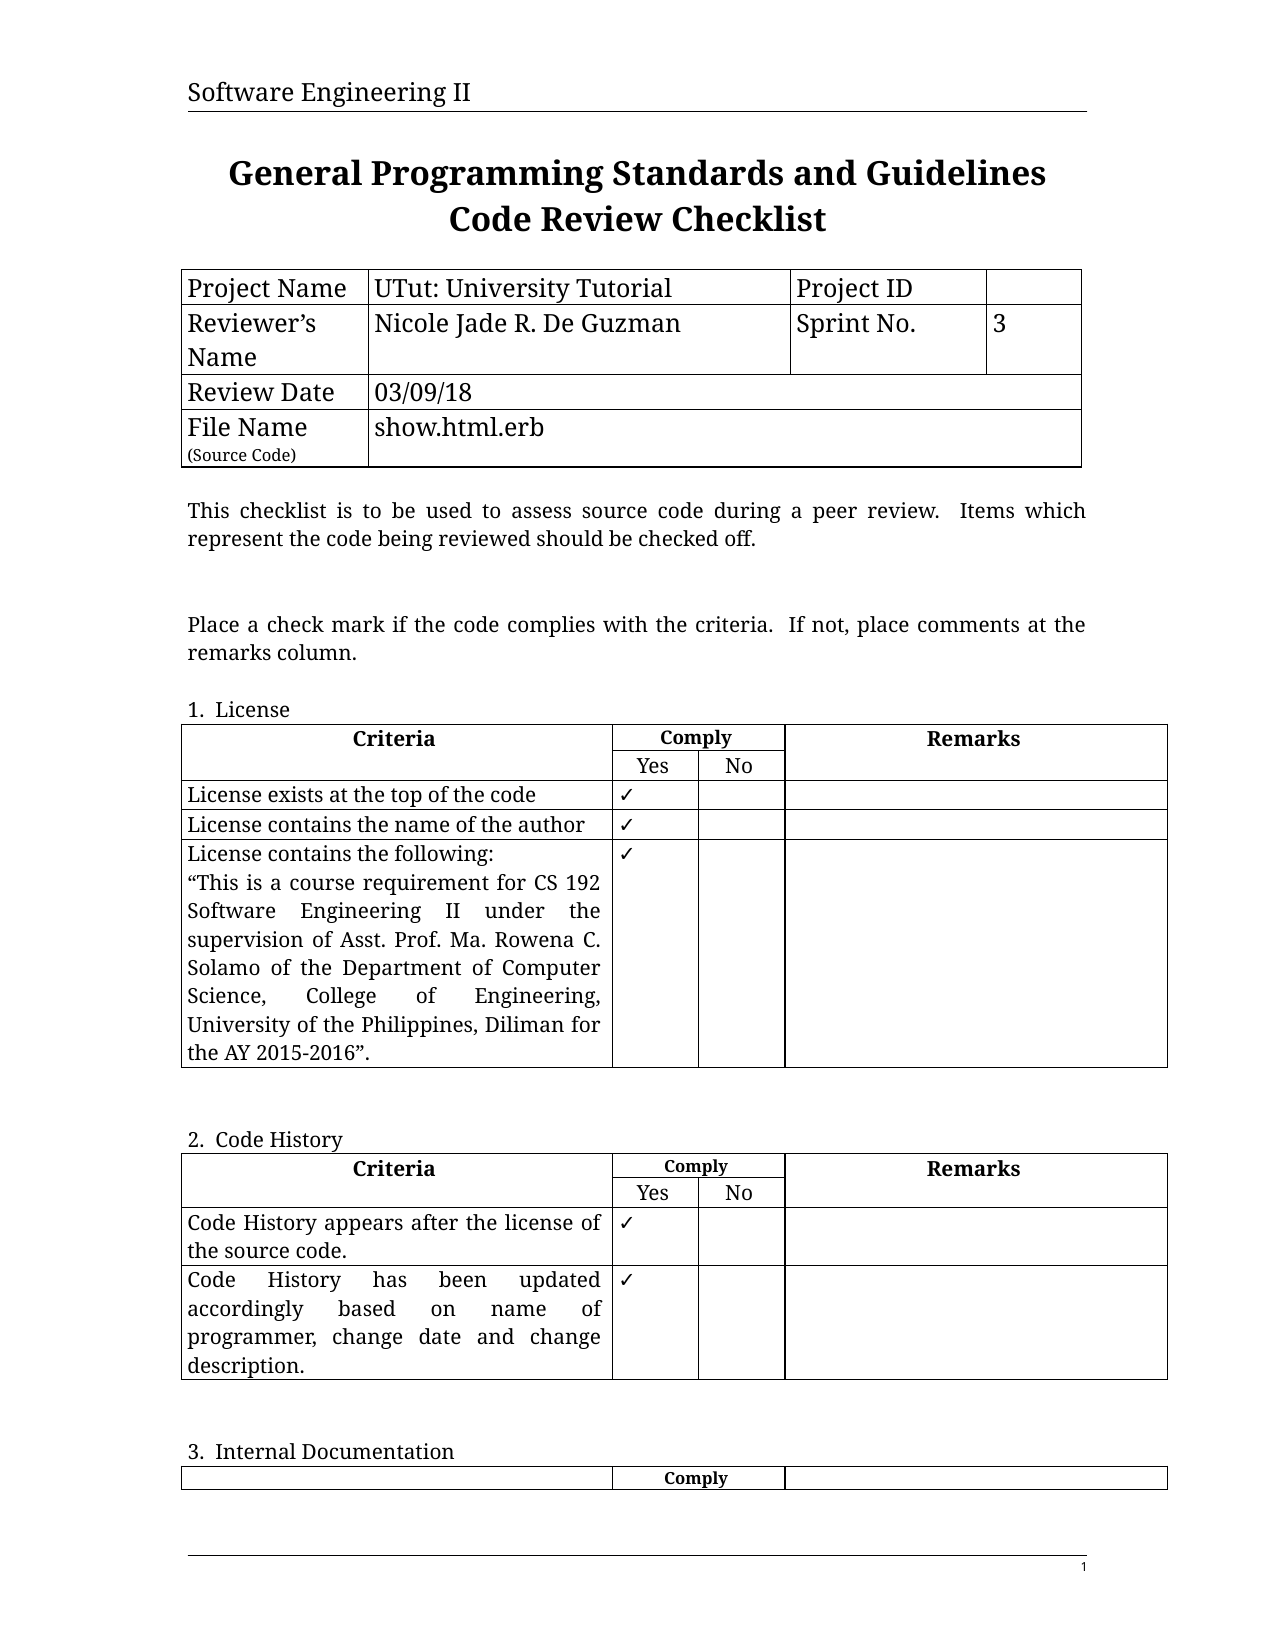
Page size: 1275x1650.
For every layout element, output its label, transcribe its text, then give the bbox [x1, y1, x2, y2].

text 2. Code History [187, 1125, 1087, 1153]
table_cell [786, 781, 791, 809]
text 3. Internal Documentation [187, 1437, 1087, 1466]
table_header Criteria [182, 725, 612, 779]
text Place a check mark if the code complies with the criteria. If not, place comments at the remarks column. [187, 610, 1087, 667]
table_cell Review Date [357, 375, 368, 409]
table_cell ✓ [613, 840, 698, 1067]
table_header Project Name [357, 270, 368, 304]
table_cell [1156, 781, 1167, 809]
table_cell No [699, 1178, 704, 1207]
table_header Remarks [786, 725, 1167, 779]
table_header Remarks [786, 1154, 1167, 1207]
table_cell [699, 840, 784, 1067]
table_cell [774, 810, 784, 838]
table_cell [786, 1208, 1167, 1264]
table_cell File Name (Source Code) [357, 410, 368, 466]
table_header Criteria [182, 1154, 612, 1207]
table_cell [786, 1266, 1167, 1379]
table_cell ✓ [687, 781, 698, 809]
table_cell Reviewer’s Name [182, 305, 187, 373]
table_cell show.html.erb [369, 410, 1081, 466]
table_header Comply [774, 1154, 784, 1177]
table_cell 3 [987, 305, 1081, 373]
table_header [1070, 270, 1081, 304]
table_header Project ID [976, 270, 986, 304]
table_cell ✓ [687, 810, 698, 838]
text 1. License [187, 695, 1087, 723]
table_header Comply [774, 1467, 784, 1489]
table_cell Yes [613, 751, 618, 779]
table_cell 03/09/18 [369, 375, 374, 409]
table_cell [786, 810, 791, 838]
table_cell No [774, 751, 784, 779]
table_cell [699, 781, 704, 809]
table_cell No [699, 751, 704, 779]
table_cell ✓ [613, 810, 618, 838]
text This checklist is to be used to assess source code during a peer review. Items which represent the code being reviewed should be checked off. [187, 496, 1087, 553]
table_header Criteria [182, 1467, 612, 1489]
text General Programming Standards and Guidelines Code Review Checklist [187, 150, 1087, 241]
table_cell [774, 781, 784, 809]
table_header Remarks [786, 1467, 1167, 1489]
table_cell Reviewer’s Name [357, 305, 368, 373]
table_cell Nicole Jade R. De Guzman [369, 305, 790, 373]
table_cell ✓ [613, 781, 618, 809]
table_cell Yes [687, 751, 698, 779]
table_cell Sprint No. [791, 305, 986, 373]
table_cell [699, 1266, 784, 1379]
table_header Comply [613, 725, 618, 750]
table_header Comply [774, 725, 784, 750]
table_cell [699, 1208, 784, 1264]
table_cell [1156, 810, 1167, 838]
table_cell No [774, 1178, 784, 1207]
table_cell ✓ [613, 1266, 698, 1379]
table_cell 03/09/18 [1070, 375, 1081, 409]
table_cell ✓ [613, 1208, 698, 1264]
table_cell [786, 840, 1167, 1067]
table_cell Yes [687, 1178, 698, 1207]
table_cell Yes [613, 1178, 618, 1207]
table_cell [699, 810, 704, 838]
table_header [987, 270, 992, 304]
